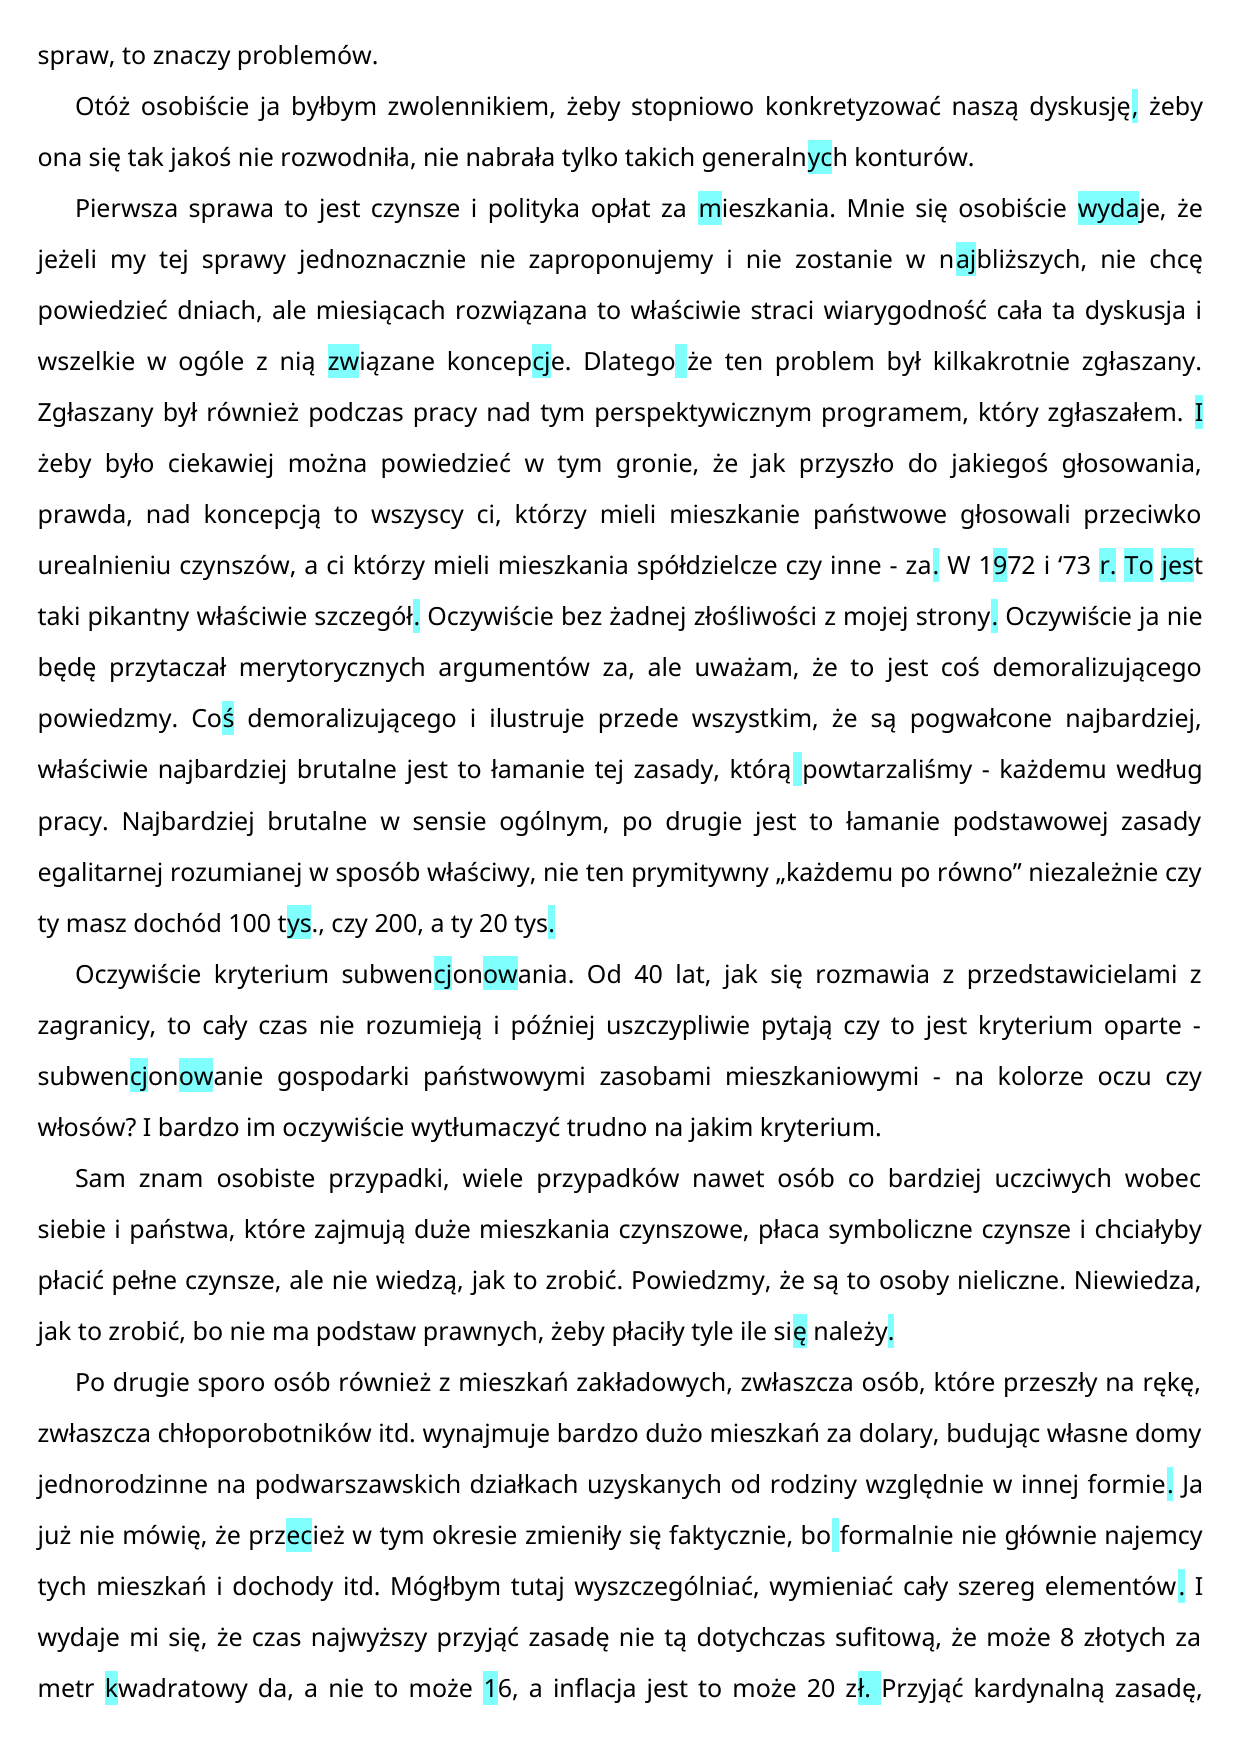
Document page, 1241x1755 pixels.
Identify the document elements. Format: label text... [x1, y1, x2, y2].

text Otóż osobiście ja byłbym zwolennikiem, żeby stopniowo konkretyzować naszą dyskusję, żeby ona się tak jakoś nie rozwodniła, nie nabrała tylko takich generalnych konturów. [37, 88, 1203, 174]
text Sam znam osobiste przypadki, wiele przypadków nawet osób co bardziej uczciwych wobec siebie i państwa, które zajmują duże mieszkania czynszowe, płaca symboliczne czynsze i chciałyby płacić pełne czynsze, ale nie wiedzą, jak to zrobić. Powiedzmy, że są to osoby nieliczne. Niewiedza, jak to zrobić, bo nie ma podstaw prawnych, żeby płaciły tyle ile się należy. [37, 1160, 1203, 1348]
text spraw, to znaczy problemów. [37, 37, 1203, 72]
text Oczywiście kryterium subwencjonowania. Od 40 lat, jak się rozmawia z przedstawicielami z zagranicy, to cały czas nie rozumieją i później uszczypliwie pytają czy to jest kryterium oparte - subwencjonowanie gospodarki państwowymi zasobami mieszkaniowymi - na kolorze oczu czy włosów? I bardzo im oczywiście wytłumaczyć trudno na jakim kryterium. [37, 956, 1203, 1143]
text Po drugie sporo osób również z mieszkań zakładowych, zwłaszcza osób, które przeszły na rękę, zwłaszcza chłoporobotników itd. wynajmuje bardzo dużo mieszkań za dolary, budując własne domy jednorodzinne na podwarszawskich działkach uzyskanych od rodziny względnie w innej formie. Ja już nie mówię, że przecież w tym okresie zmieniły się faktycznie, bo formalnie nie głównie najemcy tych mieszkań i dochody itd. Mógłbym tutaj wyszczególniać, wymieniać cały szereg elementów. I wydaje mi się, że czas najwyższy przyjąć zasadę nie tą dotychczas sufitową, że może 8 złotych za metr kwadratowy da, a nie to może 16, a inflacja jest to może 20 zł. Przyjąć kardynalną zasadę, [37, 1364, 1203, 1705]
text Pierwsza sprawa to jest czynsze i polityka opłat za mieszkania. Mnie się osobiście wydaje, że jeżeli my tej sprawy jednoznacznie nie zaproponujemy i nie zostanie w najbliższych, nie chcę powiedzieć dniach, ale miesiącach rozwiązana to właściwie straci wiarygodność cała ta dyskusja i wszelkie w ogóle z nią związane koncepcje. Dlatego że ten problem był kilkakrotnie zgłaszany. Zgłaszany był również podczas pracy nad tym perspektywicznym programem, który zgłaszałem. I żeby było ciekawiej można powiedzieć w tym gronie, że jak przyszło do jakiegoś głosowania, prawda, nad koncepcją to wszyscy ci, którzy mieli mieszkanie państwowe głosowali przeciwko urealnieniu czynszów, a ci którzy mieli mieszkania spółdzielcze czy inne - za. W 1972 i ‘73 r. To jest taki pikantny właściwie szczegół. Oczywiście bez żadnej złośliwości z mojej strony. Oczywiście ja nie będę przytaczał merytorycznych argumentów za, ale uważam, że to jest coś demoralizującego powiedzmy. Coś demoralizującego i ilustruje przede wszystkim, że są pogwałcone najbardziej, właściwie najbardziej brutalne jest to łamanie tej zasady, którą powtarzaliśmy - każdemu według pracy. Najbardziej brutalne w sensie ogólnym, po drugie jest to łamanie podstawowej zasady egalitarnej rozumianej w sposób właściwy, nie ten prymitywny „każdemu po równo” niezależnie czy ty masz dochód 100 tys., czy 200, a ty 20 tys. [37, 191, 1203, 939]
